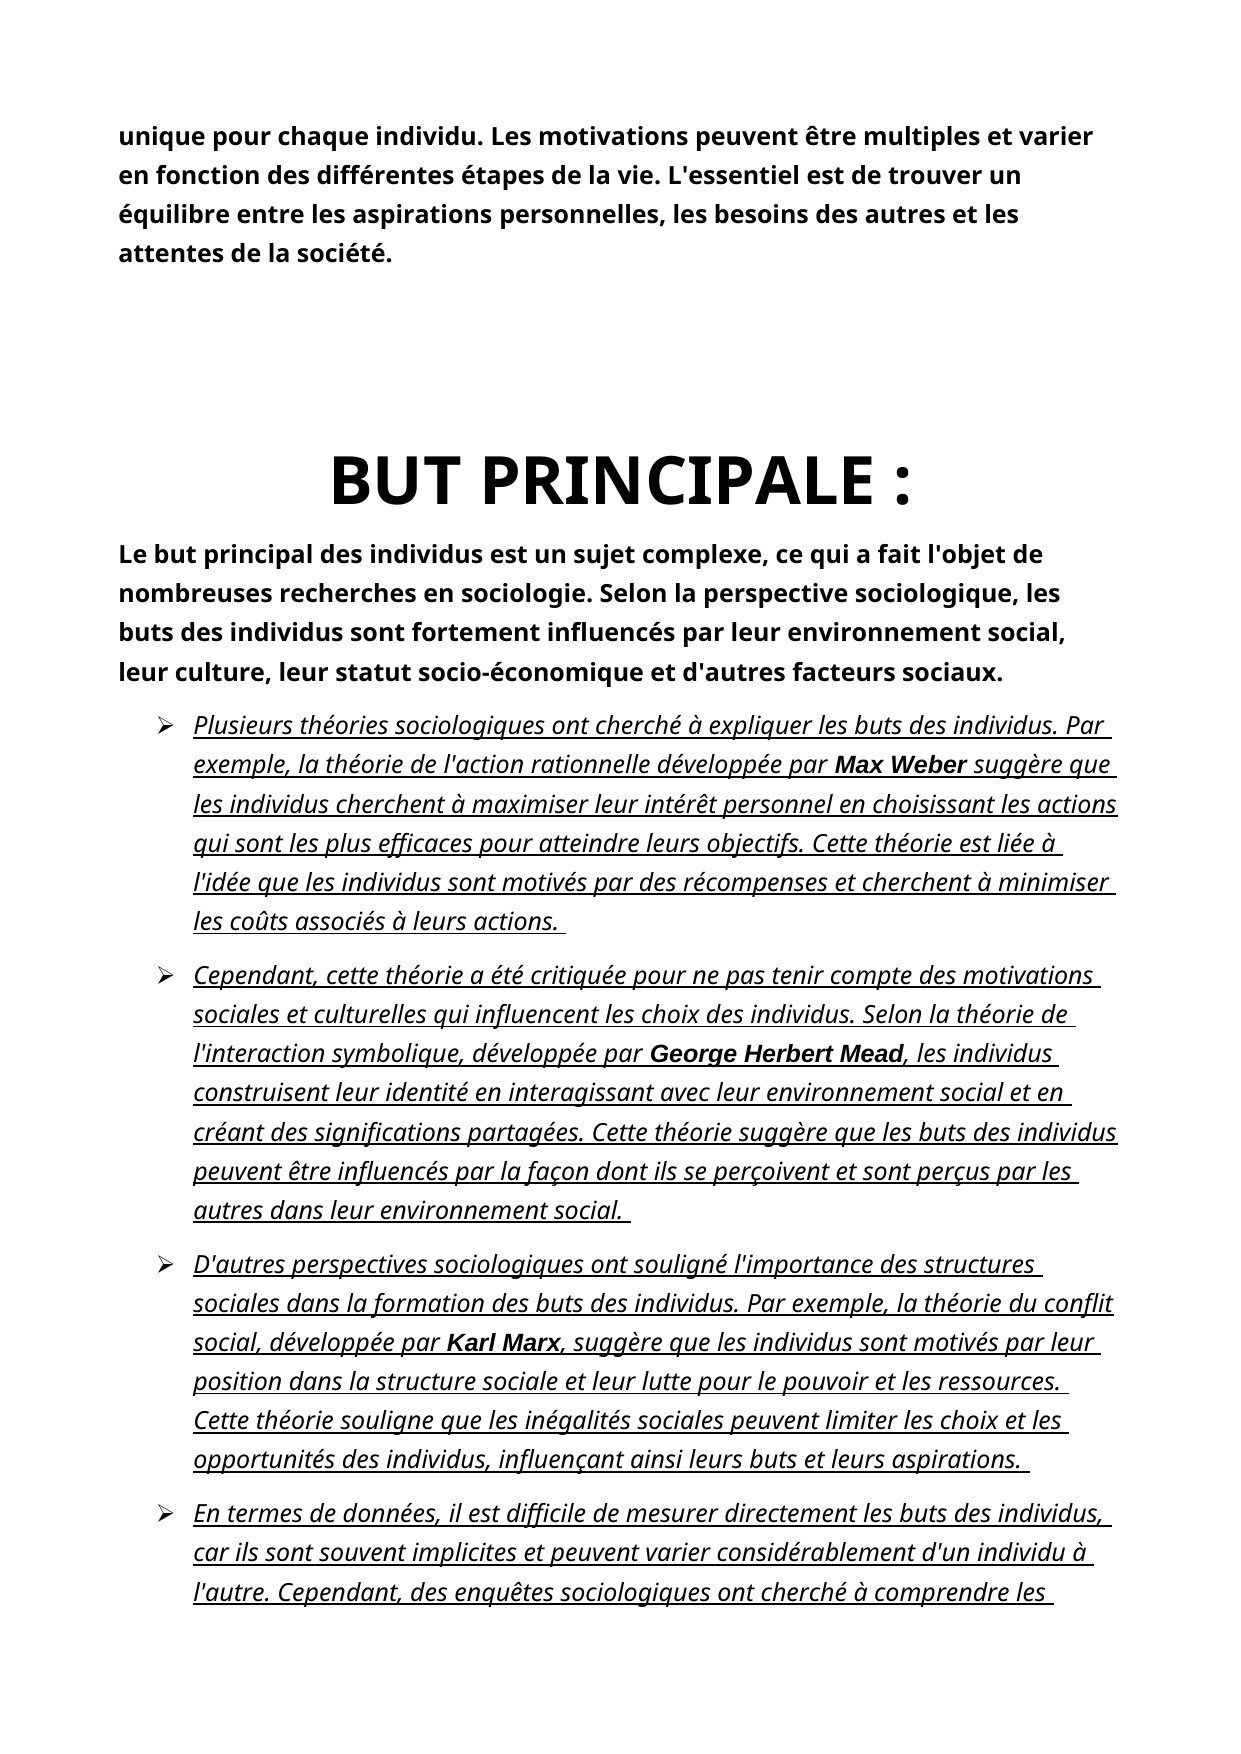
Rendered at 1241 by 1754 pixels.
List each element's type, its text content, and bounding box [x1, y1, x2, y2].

text Le but principal des individus est un sujet complexe, ce qui a fait l'objet de nombreuses recherches en sociologie. Selon la perspective sociologique, les buts des individus sont fortement influencés par leur environnement social, leur culture, leur statut socio-économique et d'autres facteurs sociaux. [118, 537, 1122, 688]
text unique pour chaque individu. Les motivations peuvent être multiples et varier en fonction des différentes étapes de la vie. L'essentiel est de trouver un équilibre entre les aspirations personnelles, les besoins des autres et les attentes de la société. [118, 118, 1122, 270]
list Cependant, cette théorie a été critiquée pour ne pas tenir compte des motivations sociales et culturelles qui influencent les choix des individus. Selon la théorie de l'interaction symbolique, développée par George Herbert Mead, les individus construisent leur identité en interagissant avec leur environnement social et en créant des significations partagées. Cette théorie suggère que les buts des individus peuvent être influencés par la façon dont ils se perçoivent et sont perçus par les autres dans leur environnement social. [156, 957, 1122, 1227]
list D'autres perspectives sociologiques ont souligné l'importance des structures sociales dans la formation des buts des individus. Par exemple, la théorie du conflit social, développée par Karl Marx, suggère que les individus sont motivés par leur position dans la structure sociale et leur lutte pour le pouvoir et les ressources. Cette théorie souligne que les inégalités sociales peuvent limiter les choix et les opportunités des individus, influençant ainsi leurs buts et leurs aspirations. [156, 1246, 1122, 1476]
list Plusieurs théories sociologiques ont cherché à expliquer les buts des individus. Par exemple, la théorie de l'action rationnelle développée par Max Weber suggère que les individus cherchent à maximiser leur intérêt personnel en choisissant les actions qui sont les plus efficaces pour atteindre leurs objectifs. Cette théorie est liée à l'idée que les individus sont motivés par des récompenses et cherchent à minimiser les coûts associés à leurs actions. [156, 708, 1122, 938]
subtitle BUT PRINCIPALE : [118, 433, 1122, 524]
list En termes de données, il est difficile de mesurer directement les buts des individus, car ils sont souvent implicites et peuvent varier considérablement d'un individu à l'autre. Cependant, des enquêtes sociologiques ont cherché à comprendre les [156, 1496, 1122, 1608]
